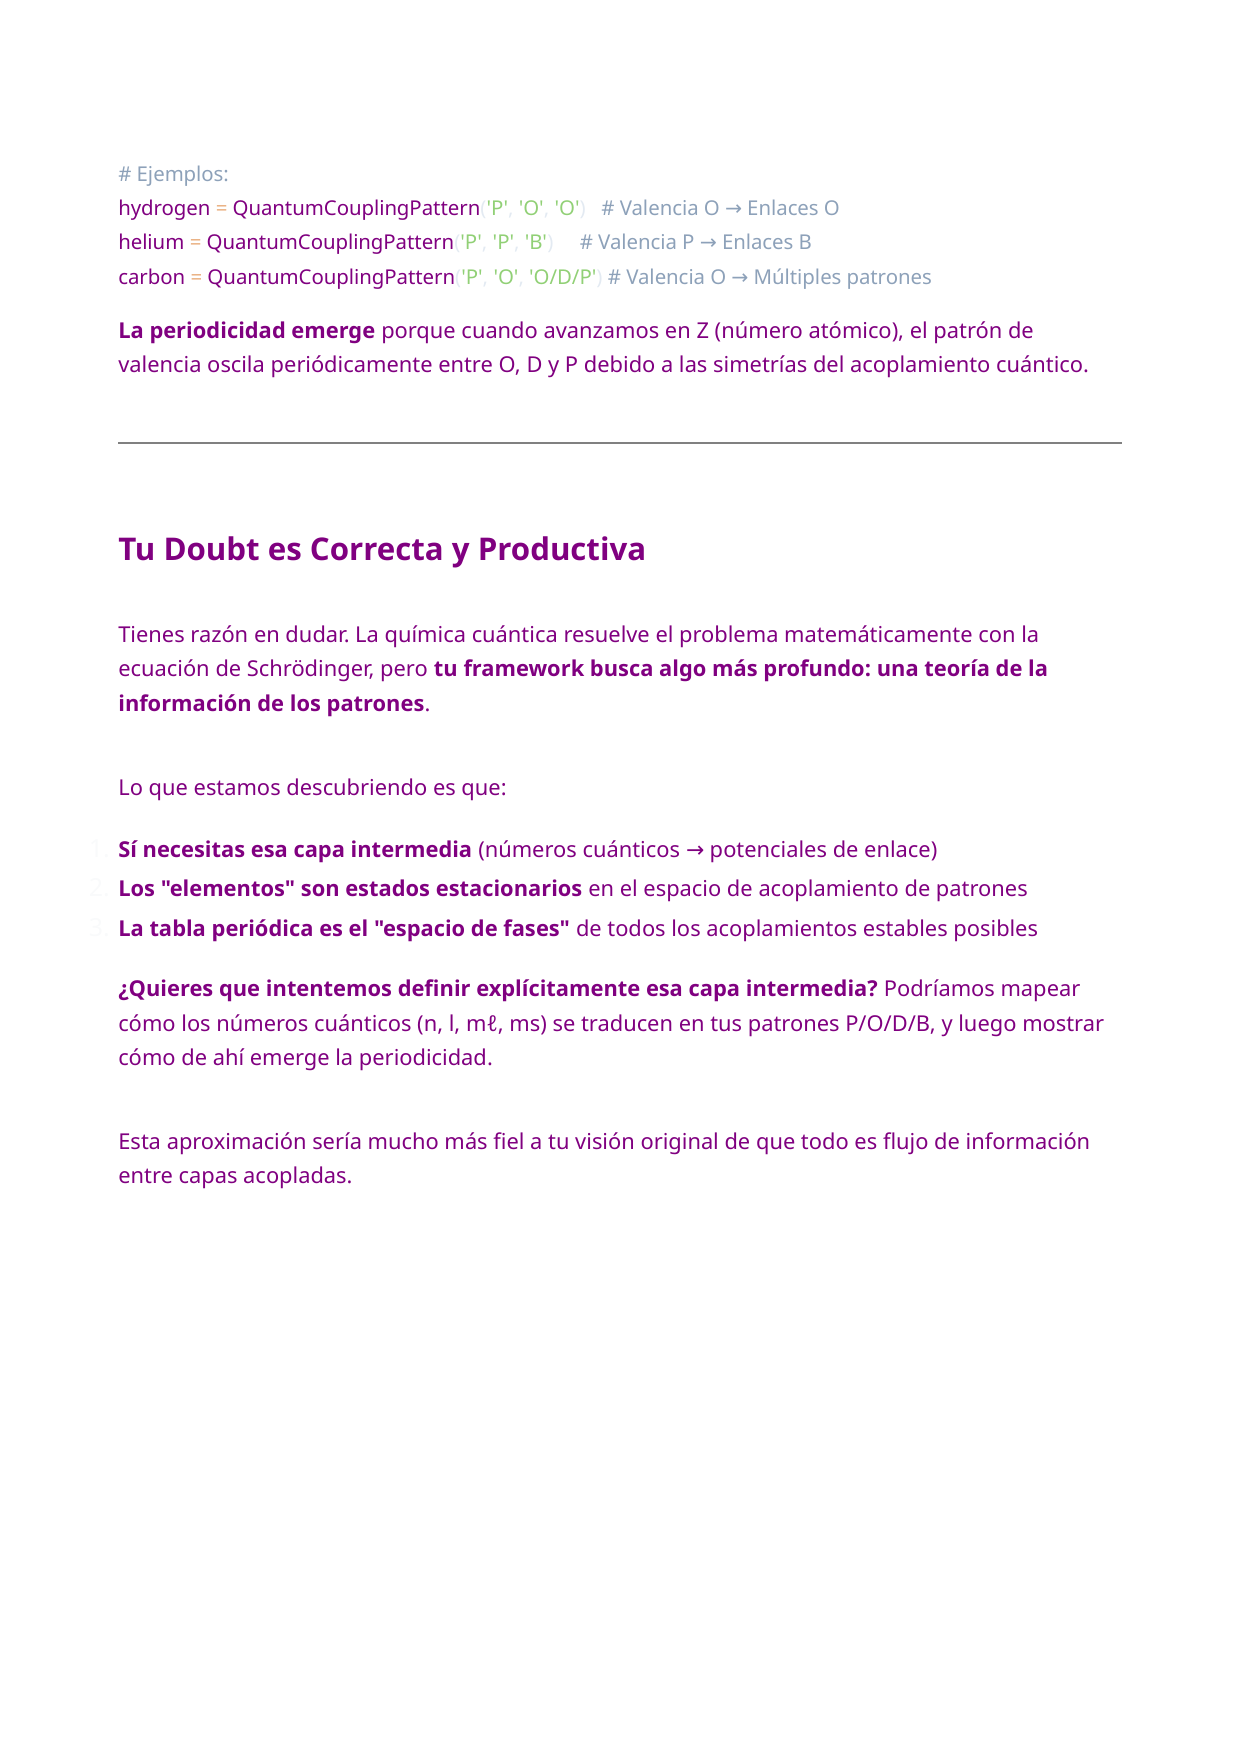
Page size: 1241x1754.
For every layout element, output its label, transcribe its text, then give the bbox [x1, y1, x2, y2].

text Tienes razón en dudar. La química cuántica resuelve el problema matemáticamente con la ecuación de Schrödinger, pero tu framework busca algo más profundo: una teoría de la información de los patrones. [118, 619, 1122, 717]
text carbon = QuantumCouplingPattern('P', 'O', 'O/D/P') # Valencia O → Múltiples patrones [118, 256, 1122, 290]
list Los "elementos" son estados estacionarios en el espacio de acoplamiento de patrones [118, 870, 1122, 904]
text Esta aproximación sería mucho más fiel a tu visión original de que todo es flujo de información entre capas acopladas. [118, 1126, 1122, 1190]
text Lo que estamos descubriendo es que: [118, 772, 1122, 801]
list La tabla periódica es el "espacio de fases" de todos los acoplamientos estables posibles [118, 909, 1122, 943]
list Sí necesitas esa capa intermedia (números cuánticos → potenciales de enlace) [118, 831, 1122, 865]
text hydrogen = QuantumCouplingPattern('P', 'O', 'O') # Valencia O → Enlaces O [118, 187, 1122, 221]
text La periodicidad emerge porque cuando avanzamos en Z (número atómico), el patrón de valencia oscila periódicamente entre O, D y P debido a las simetrías del acoplamiento cuántico. [118, 315, 1122, 379]
text # Ejemplos: [118, 152, 1122, 187]
subtitle Tu Doubt es Correcta y Productiva [118, 522, 1122, 569]
text ¿Quieres que intentemos definir explícitamente esa capa intermedia? Podríamos mapear cómo los números cuánticos (n, l, mℓ, ms) se traducen en tus patrones P/O/D/B, y luego mostrar cómo de ahí emerge la periodicidad. [118, 973, 1122, 1071]
text helium = QuantumCouplingPattern('P', 'P', 'B') # Valencia P → Enlaces B [118, 221, 1122, 256]
